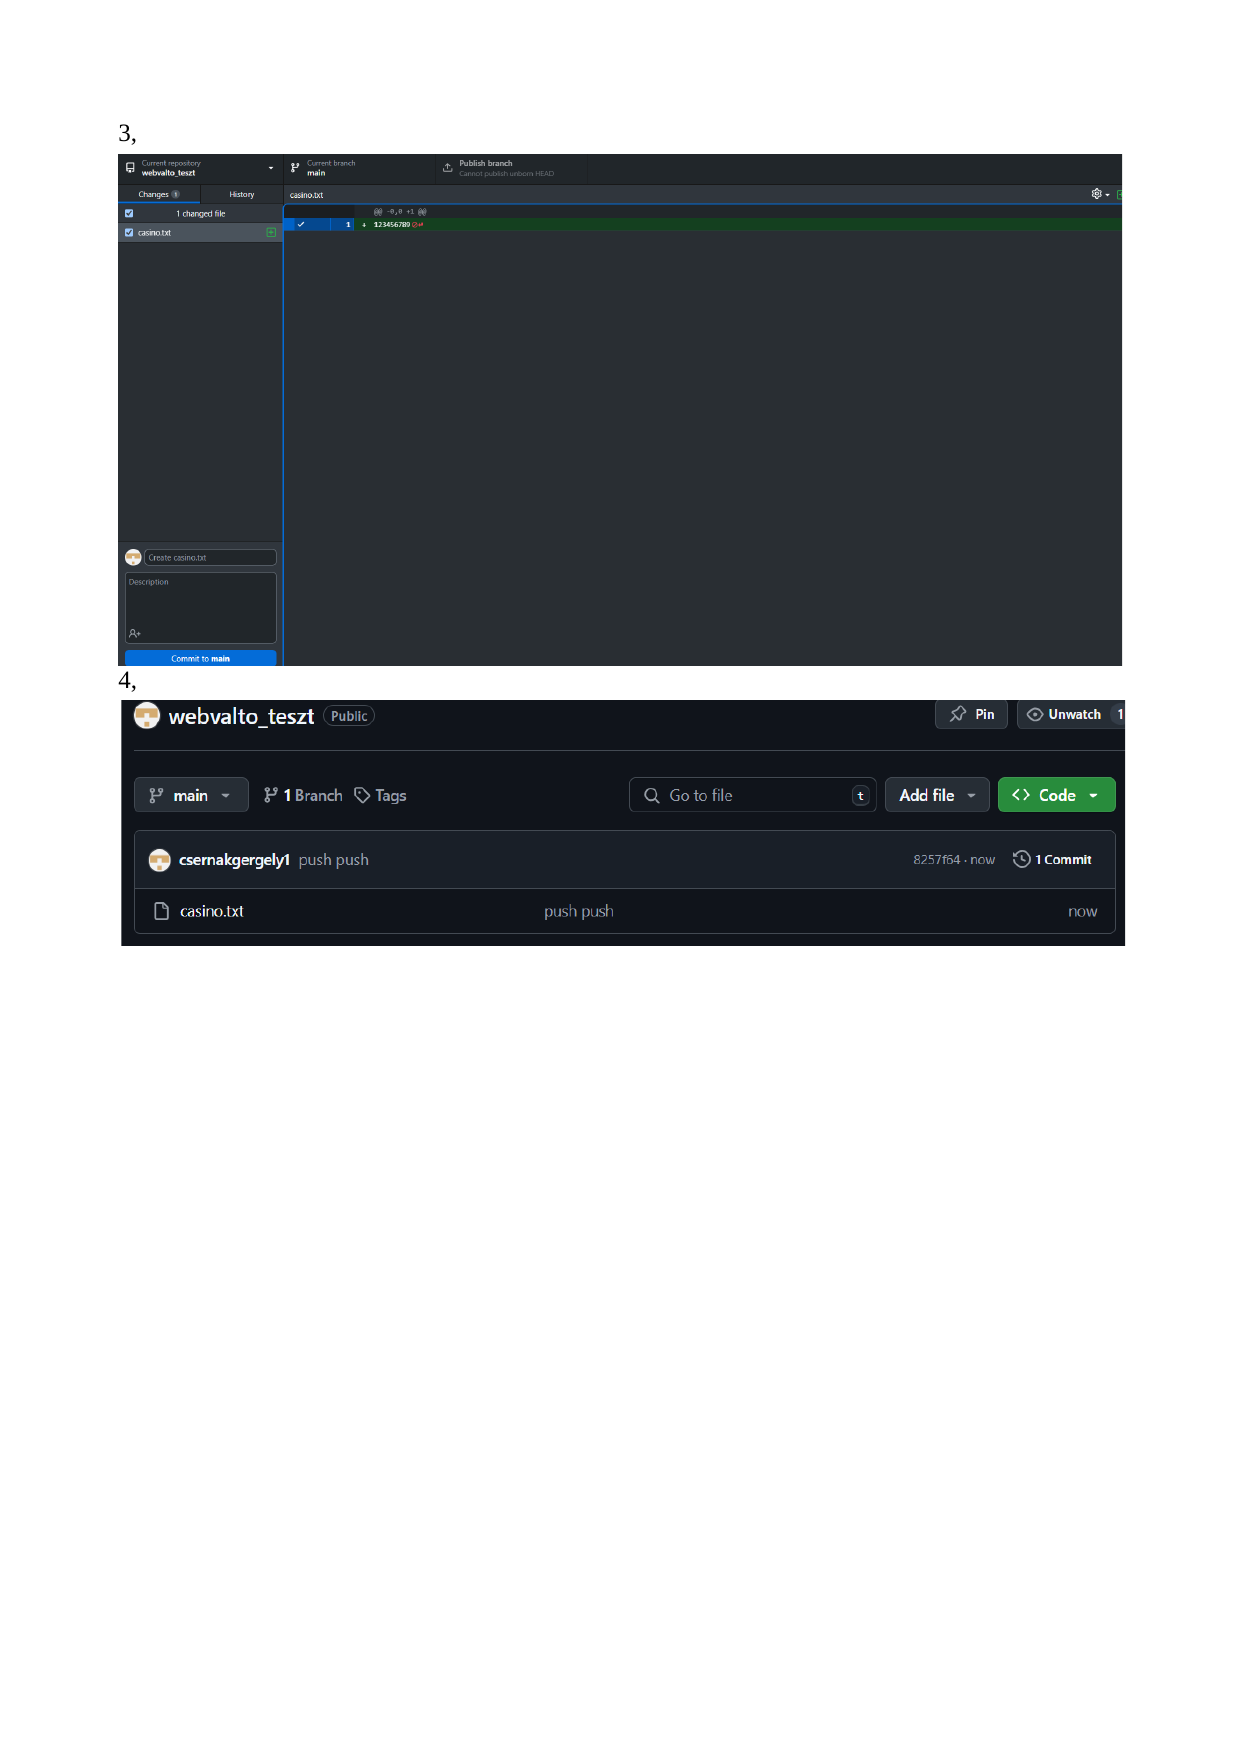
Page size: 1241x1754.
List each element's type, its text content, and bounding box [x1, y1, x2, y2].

text 4, [118, 666, 1122, 694]
picture [121, 700, 1126, 946]
text 3, [118, 118, 1122, 147]
text [118, 147, 1122, 154]
picture [118, 154, 1123, 666]
